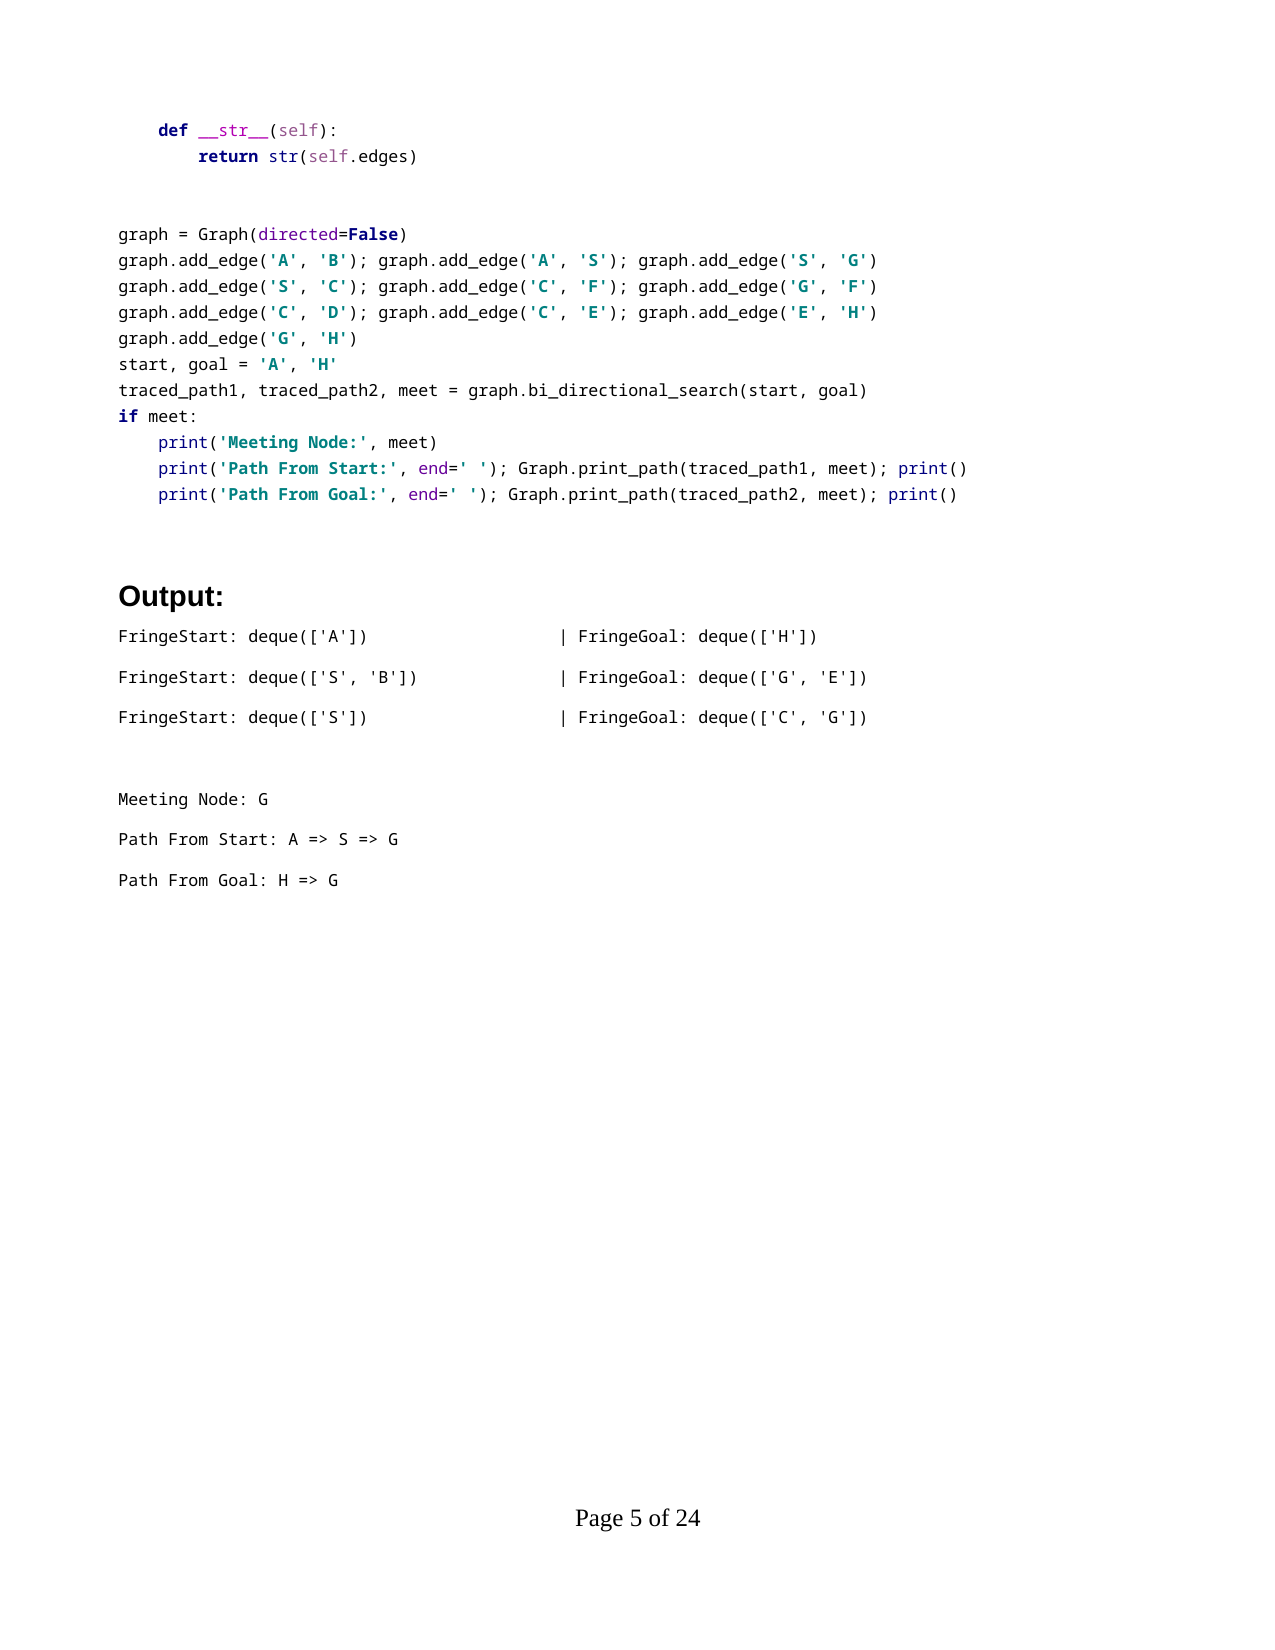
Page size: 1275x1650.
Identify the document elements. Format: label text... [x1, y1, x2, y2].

text def __str__(self): return str(self.edges) graph = Graph(directed=False) graph.add_edge('A', 'B'); graph.add_edge('A', 'S'); graph.add_edge('S', 'G') graph.add_edge('S', 'C'); graph.add_edge('C', 'F'); graph.add_edge('G', 'F') graph.add_edge('C', 'D'); graph.add_edge('C', 'E'); graph.add_edge('E', 'H') graph.add_edge('G', 'H') start, goal = 'A', 'H' traced_path1, traced_path2, meet = graph.bi_directional_search(start, goal) if meet: print('Meeting Node:', meet) print('Path From Start:', end=' '); Graph.print_path(traced_path1, meet); print() print('Path From Goal:', end=' '); Graph.print_path(traced_path2, meet); print() [118, 118, 1157, 505]
text Path From Start: A => S => G [118, 828, 1157, 851]
text FringeStart: deque(['A']) | FringeGoal: deque(['H']) [118, 625, 1157, 647]
text FringeStart: deque(['S']) | FringeGoal: deque(['C', 'G']) [118, 706, 1157, 729]
text Meeting Node: G [118, 787, 1157, 810]
text FringeStart: deque(['S', 'B']) | FringeGoal: deque(['G', 'E']) [118, 665, 1157, 688]
subtitle Output: [118, 578, 1157, 612]
text Path From Goal: H => G [118, 868, 1157, 924]
